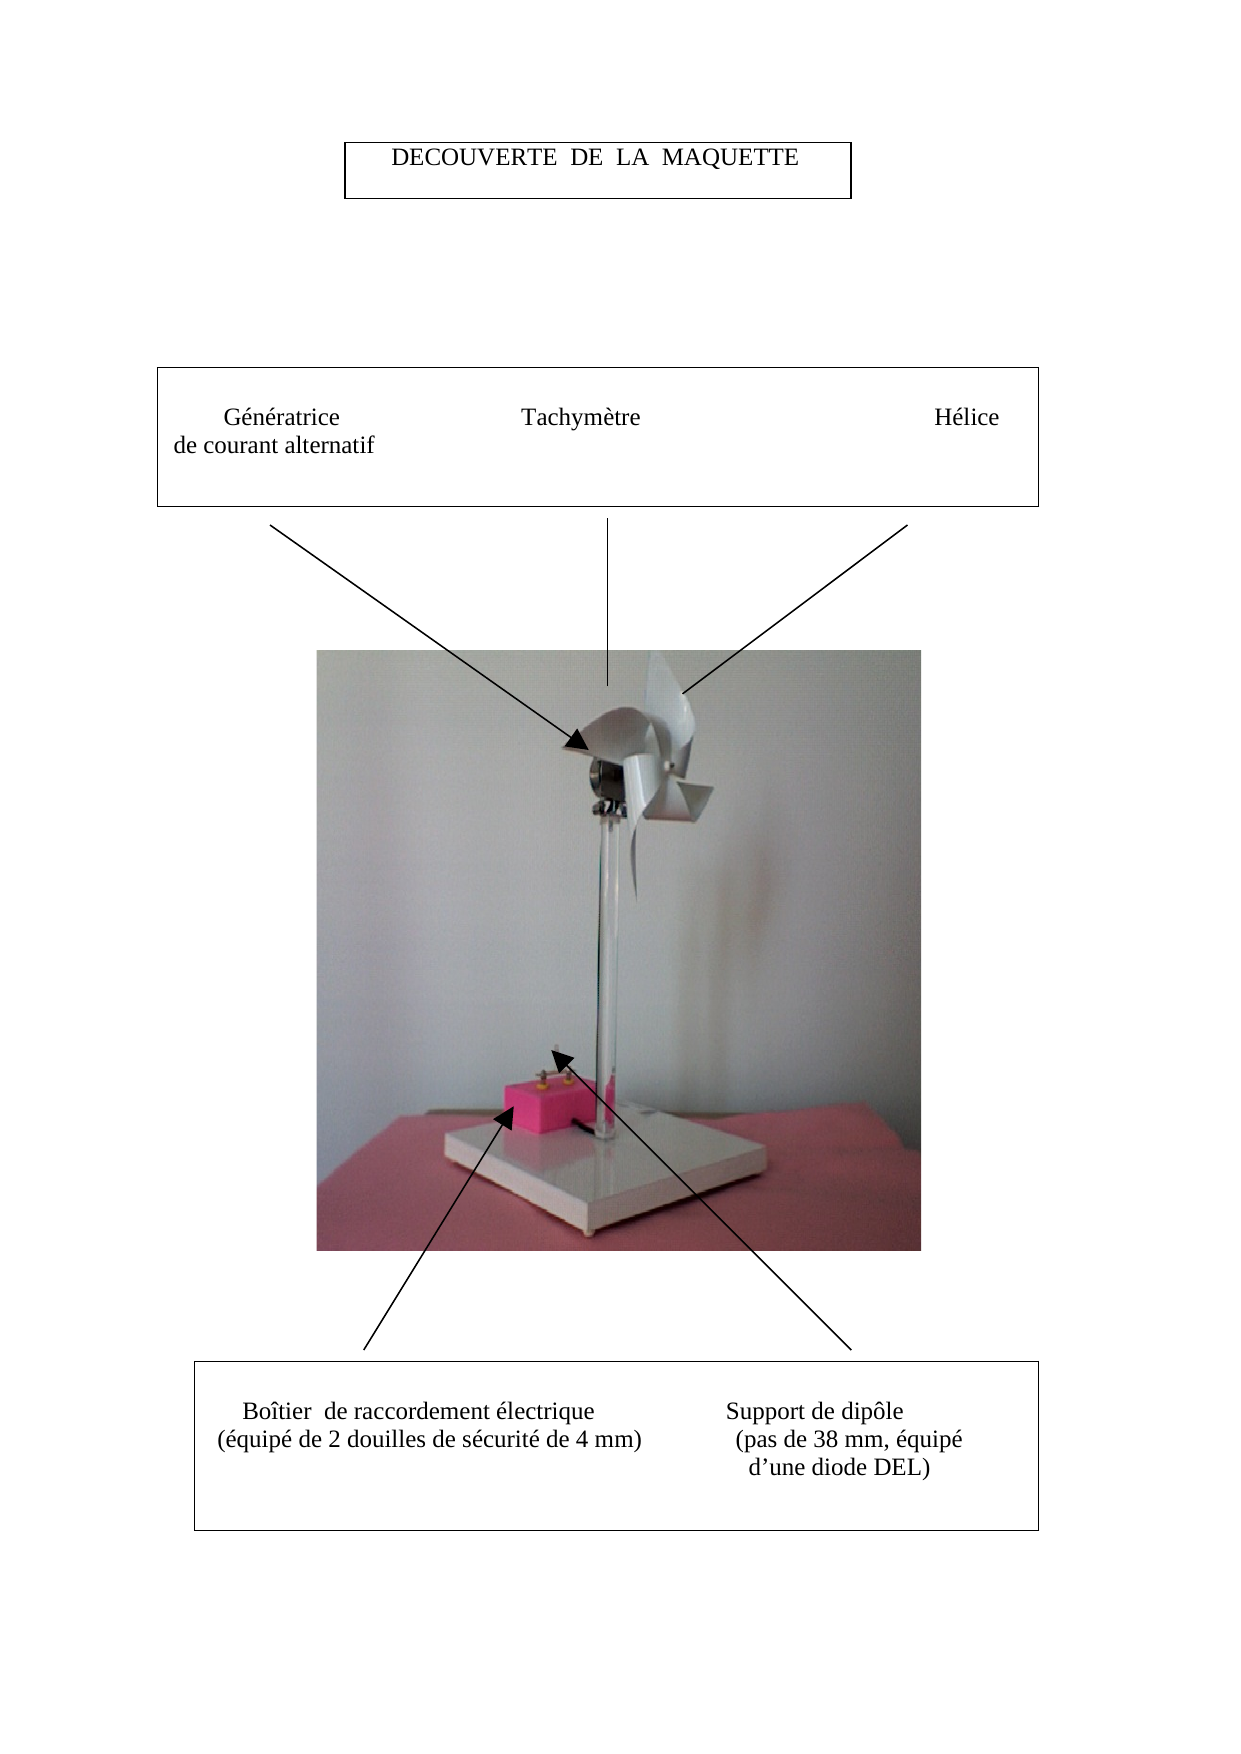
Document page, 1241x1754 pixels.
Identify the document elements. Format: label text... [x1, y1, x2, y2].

text Génératrice Tachymètre Hélice [173, 403, 1023, 431]
picture [316, 650, 922, 1251]
text Boîtier de raccordement électrique Support de dipôle [211, 1397, 1023, 1425]
text (équipé de 2 douilles de sécurité de 4 mm) (pas de 38 mm, équipé [211, 1425, 1023, 1453]
text d’une diode DEL) [211, 1453, 1023, 1480]
text de courant alternatif [173, 431, 1023, 459]
